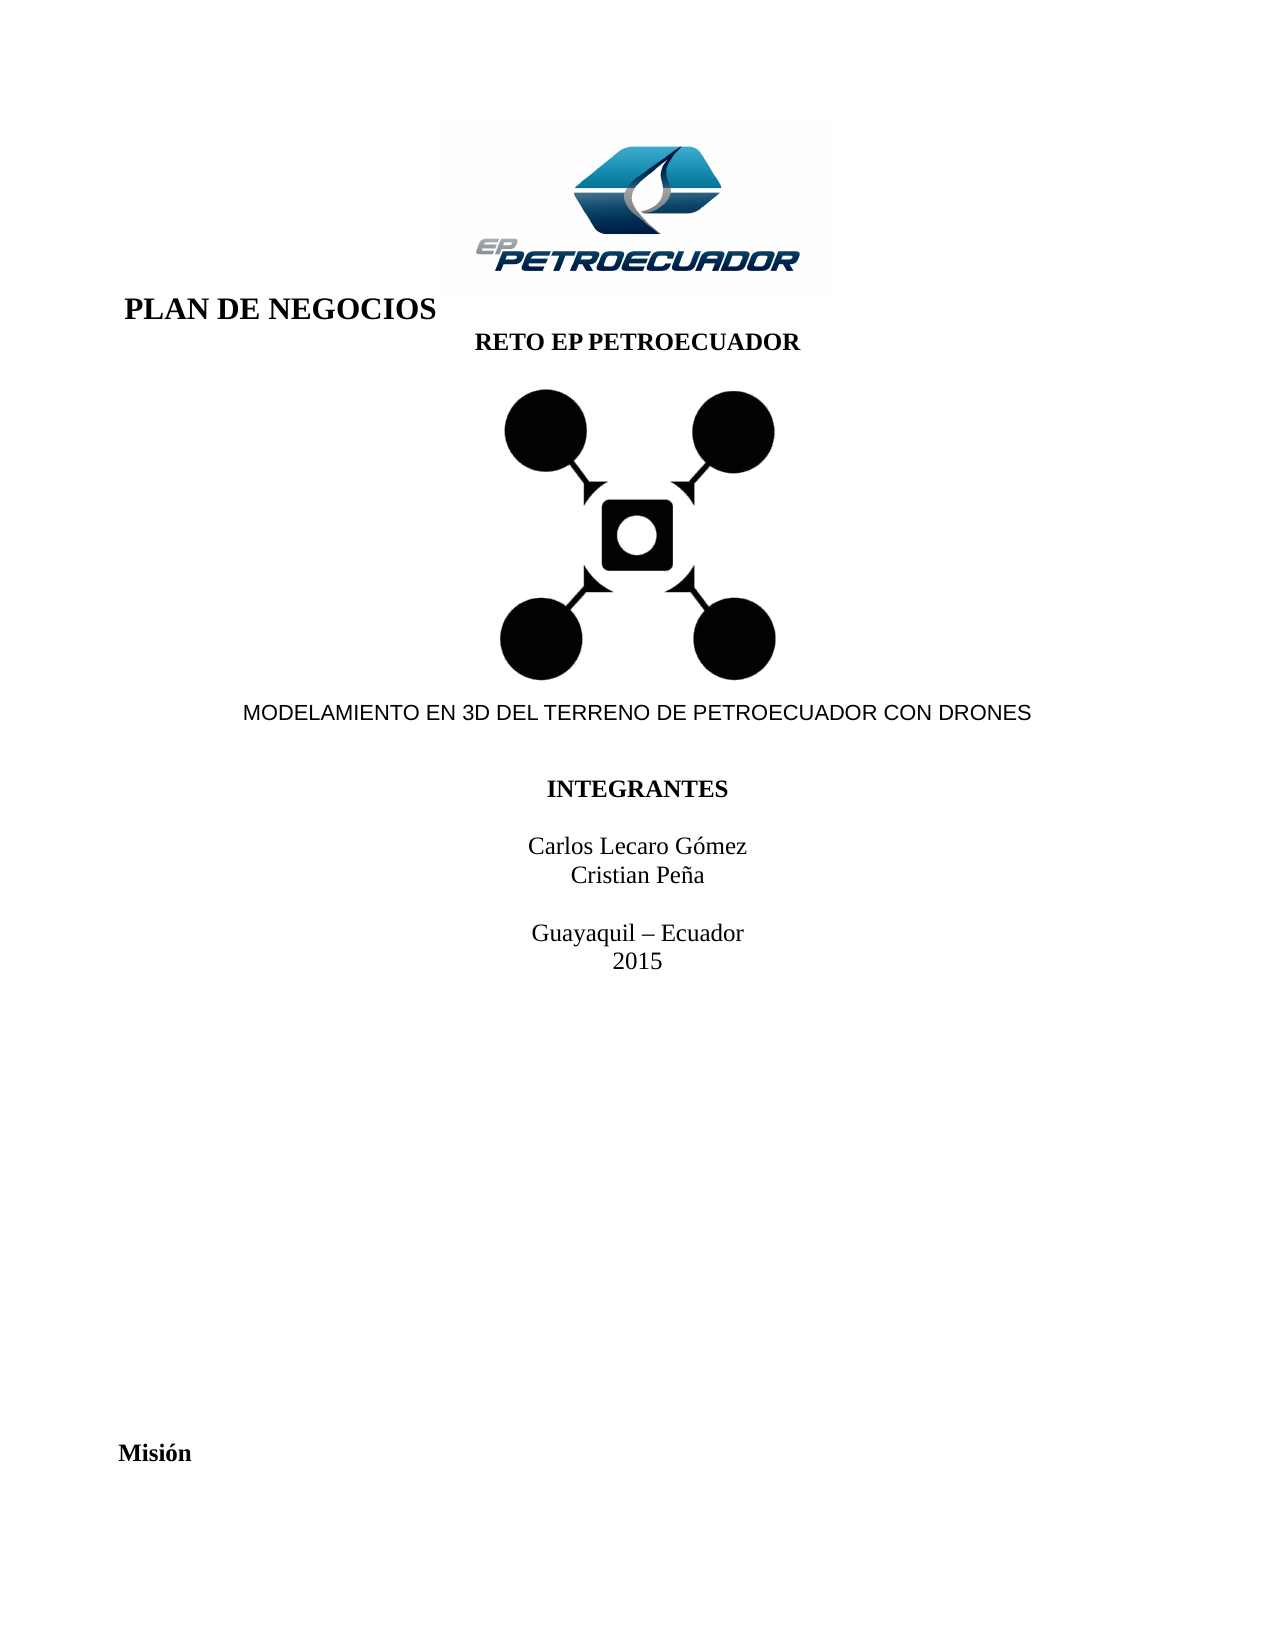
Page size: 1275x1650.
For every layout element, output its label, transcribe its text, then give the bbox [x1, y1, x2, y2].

text RETO EP PETROECUADOR [118, 327, 1157, 355]
text Cristian Peña [118, 860, 1157, 889]
text Misión [118, 1438, 1157, 1467]
text PLAN DE NEGOCIOS [118, 291, 1157, 327]
text Carlos Lecaro Gómez [118, 831, 1157, 860]
text MODELAMIENTO EN 3D DEL TERRENO DE PETROECUADOR CON DRONES [118, 700, 1157, 726]
picture [491, 384, 784, 686]
text 2015 [118, 946, 1157, 975]
text Guayaquil – Ecuador [118, 918, 1157, 946]
text INTEGRANTES [118, 774, 1157, 803]
picture [442, 118, 833, 299]
